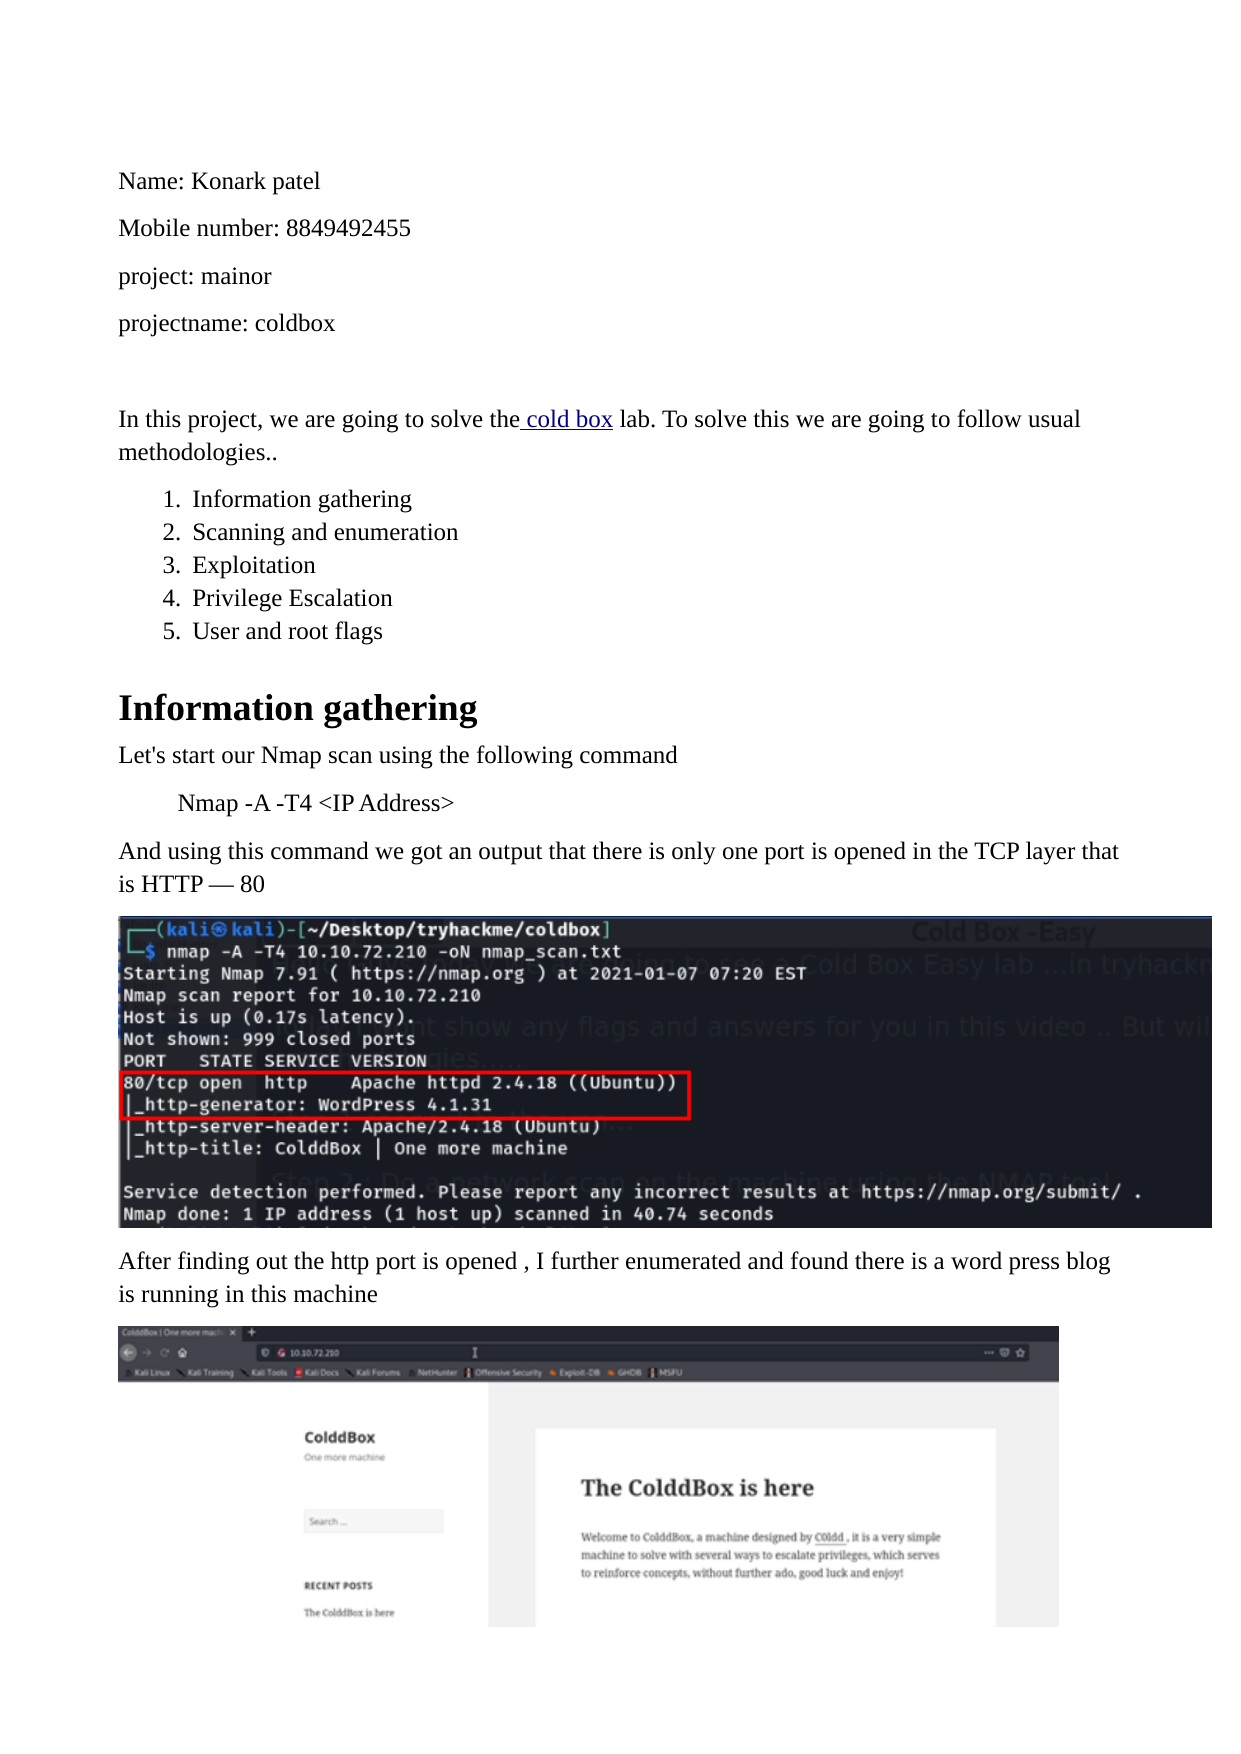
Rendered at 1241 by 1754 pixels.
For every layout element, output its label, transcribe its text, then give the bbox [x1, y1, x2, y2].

text Name: Konark patel [118, 166, 1122, 194]
list User and root flags [162, 616, 1122, 645]
text In this project, we are going to solve the cold box lab. To solve this we are going to follow usual methodologies.. [118, 404, 1122, 466]
subtitle Information gathering [118, 685, 1122, 728]
text Nmap -A -T4 <IP Address> [177, 788, 1063, 817]
text And using this command we got an output that there is only one port is opened in the TCP layer that is HTTP — 80 [118, 836, 1122, 897]
text project: mainor [118, 261, 1122, 290]
list Exploitation [162, 550, 1122, 579]
text projectname: coldbox [118, 308, 1122, 337]
picture [118, 1326, 1059, 1627]
list Information gathering [162, 484, 1122, 513]
list Privilege Escalation [162, 583, 1122, 612]
text Mobile number: 8849492455 [118, 213, 1122, 242]
list Scanning and enumeration [162, 517, 1122, 546]
text Let's start our Nmap scan using the following command [118, 741, 1122, 769]
picture [118, 916, 1212, 1228]
text After finding out the http port is opened , I further enumerated and found there is a word press blog is running in this machine [118, 1246, 1122, 1308]
